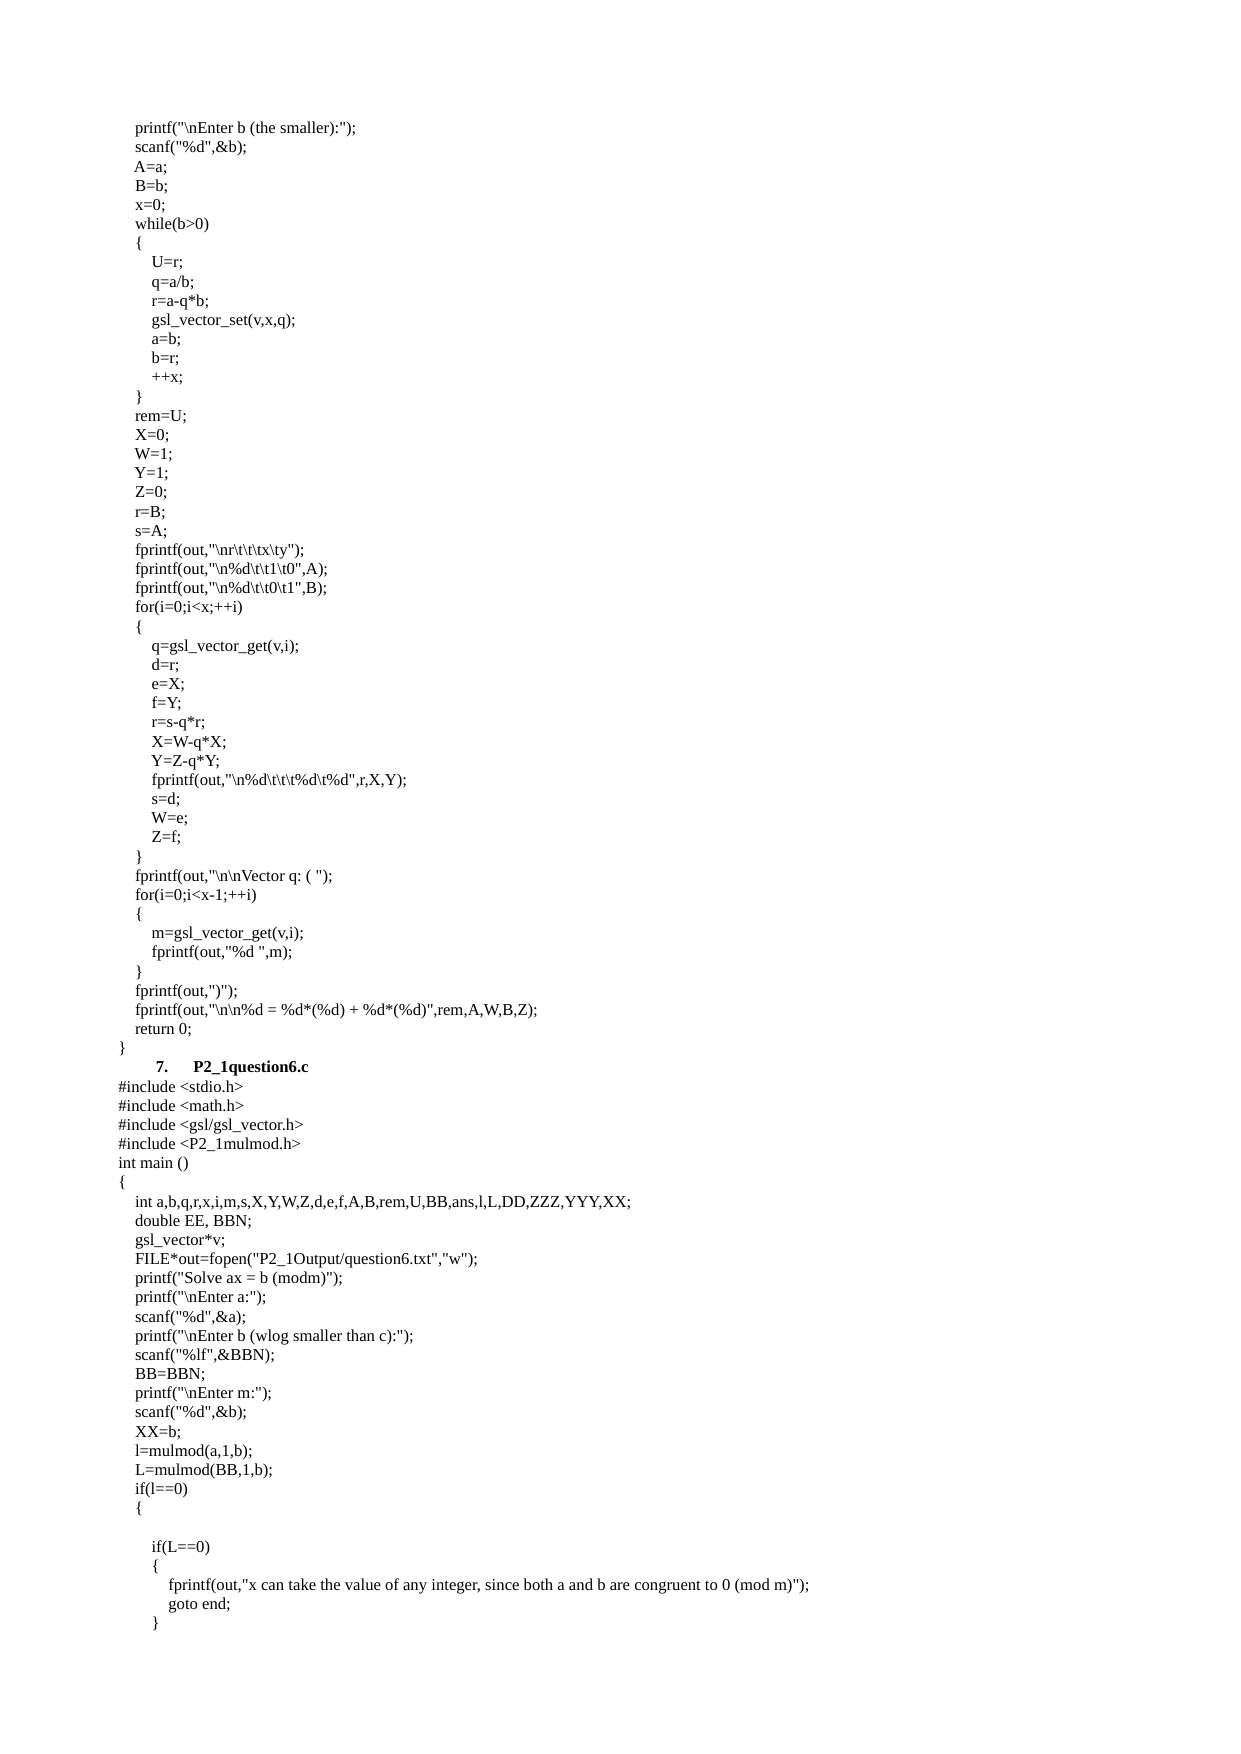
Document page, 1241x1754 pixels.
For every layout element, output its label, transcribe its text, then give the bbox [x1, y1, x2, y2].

text return 0; [118, 1019, 1122, 1038]
text Y=1; [118, 463, 1122, 482]
text scanf("%lf",&BBN); [118, 1345, 1122, 1364]
text f=Y; [118, 693, 1122, 712]
text { [118, 616, 1122, 636]
text printf("Solve ax = b (modm)"); [118, 1268, 1122, 1287]
text Z=0; [118, 482, 1122, 501]
text a=b; [118, 329, 1122, 348]
text Z=f; [118, 827, 1122, 846]
text { [118, 1498, 1122, 1517]
text } [118, 846, 1122, 866]
text s=d; [118, 789, 1122, 808]
text gsl_vector_set(v,x,q); [118, 310, 1122, 329]
text b=r; [118, 348, 1122, 367]
list P2_1question6.c [156, 1057, 1122, 1076]
text scanf("%d",&b); [118, 1402, 1122, 1421]
text m=gsl_vector_get(v,i); [118, 923, 1122, 942]
text fprintf(out,")"); [118, 981, 1122, 1000]
text printf("\nEnter b (wlog smaller than c):"); [118, 1326, 1122, 1345]
text #include <P2_1mulmod.h> [118, 1134, 1122, 1153]
text r=a-q*b; [118, 291, 1122, 310]
text BB=BBN; [118, 1364, 1122, 1383]
text printf("\nEnter m:"); [118, 1383, 1122, 1402]
text s=A; [118, 521, 1122, 540]
text printf("\nEnter b (the smaller):"); [118, 118, 1122, 137]
text U=r; [118, 252, 1122, 271]
text while(b>0) [118, 214, 1122, 233]
text fprintf(out,"\n%d\t\t1\t0",A); [118, 559, 1122, 578]
text X=0; [118, 425, 1122, 444]
text L=mulmod(BB,1,b); [118, 1460, 1122, 1479]
text } [118, 386, 1122, 406]
text W=1; [118, 444, 1122, 463]
text fprintf(out,"x can take the value of any integer, since both a and b are congruent to 0 (mod m)"); [118, 1575, 1122, 1594]
text fprintf(out,"\n%d\t\t\t%d\t%d",r,X,Y); [118, 770, 1122, 789]
text scanf("%d",&b); [118, 137, 1122, 156]
text for(i=0;i<x;++i) [118, 597, 1122, 616]
text ++x; [118, 367, 1122, 386]
text goto end; [118, 1594, 1122, 1613]
text } [118, 961, 1122, 981]
text fprintf(out,"\n\nVector q: ( "); [118, 866, 1122, 885]
text int main () [118, 1153, 1122, 1172]
text B=b; [118, 176, 1122, 195]
text q=gsl_vector_get(v,i); [118, 636, 1122, 655]
text } [118, 1038, 1122, 1057]
text } [118, 1613, 1122, 1632]
text r=B; [118, 501, 1122, 521]
text printf("\nEnter a:"); [118, 1287, 1122, 1306]
text d=r; [118, 655, 1122, 674]
text W=e; [118, 808, 1122, 827]
text fprintf(out,"\nr\t\t\tx\ty"); [118, 540, 1122, 559]
text int a,b,q,r,x,i,m,s,X,Y,W,Z,d,e,f,A,B,rem,U,BB,ans,l,L,DD,ZZZ,YYY,XX; [118, 1191, 1122, 1211]
text { [118, 233, 1122, 252]
text rem=U; [118, 406, 1122, 425]
text { [118, 904, 1122, 923]
text #include <stdio.h> [118, 1076, 1122, 1096]
text l=mulmod(a,1,b); [118, 1441, 1122, 1460]
text fprintf(out,"\n%d\t\t0\t1",B); [118, 578, 1122, 597]
text gsl_vector*v; [118, 1230, 1122, 1249]
text { [118, 1556, 1122, 1575]
text Y=Z-q*Y; [118, 751, 1122, 770]
text #include <gsl/gsl_vector.h> [118, 1115, 1122, 1134]
text XX=b; [118, 1421, 1122, 1441]
text x=0; [118, 195, 1122, 214]
text #include <math.h> [118, 1096, 1122, 1115]
text q=a/b; [118, 271, 1122, 291]
text double EE, BBN; [118, 1211, 1122, 1230]
text scanf("%d",&a); [118, 1306, 1122, 1326]
text for(i=0;i<x-1;++i) [118, 885, 1122, 904]
text fprintf(out,"\n\n%d = %d*(%d) + %d*(%d)",rem,A,W,B,Z); [118, 1000, 1122, 1019]
text if(L==0) [118, 1536, 1122, 1556]
text fprintf(out,"%d ",m); [118, 942, 1122, 961]
text r=s-q*r; [118, 712, 1122, 731]
text { [118, 1172, 1122, 1191]
text FILE*out=fopen("P2_1Output/question6.txt","w"); [118, 1249, 1122, 1268]
text e=X; [118, 674, 1122, 693]
text if(l==0) [118, 1479, 1122, 1498]
text A=a; [118, 156, 1122, 176]
text X=W-q*X; [118, 731, 1122, 751]
